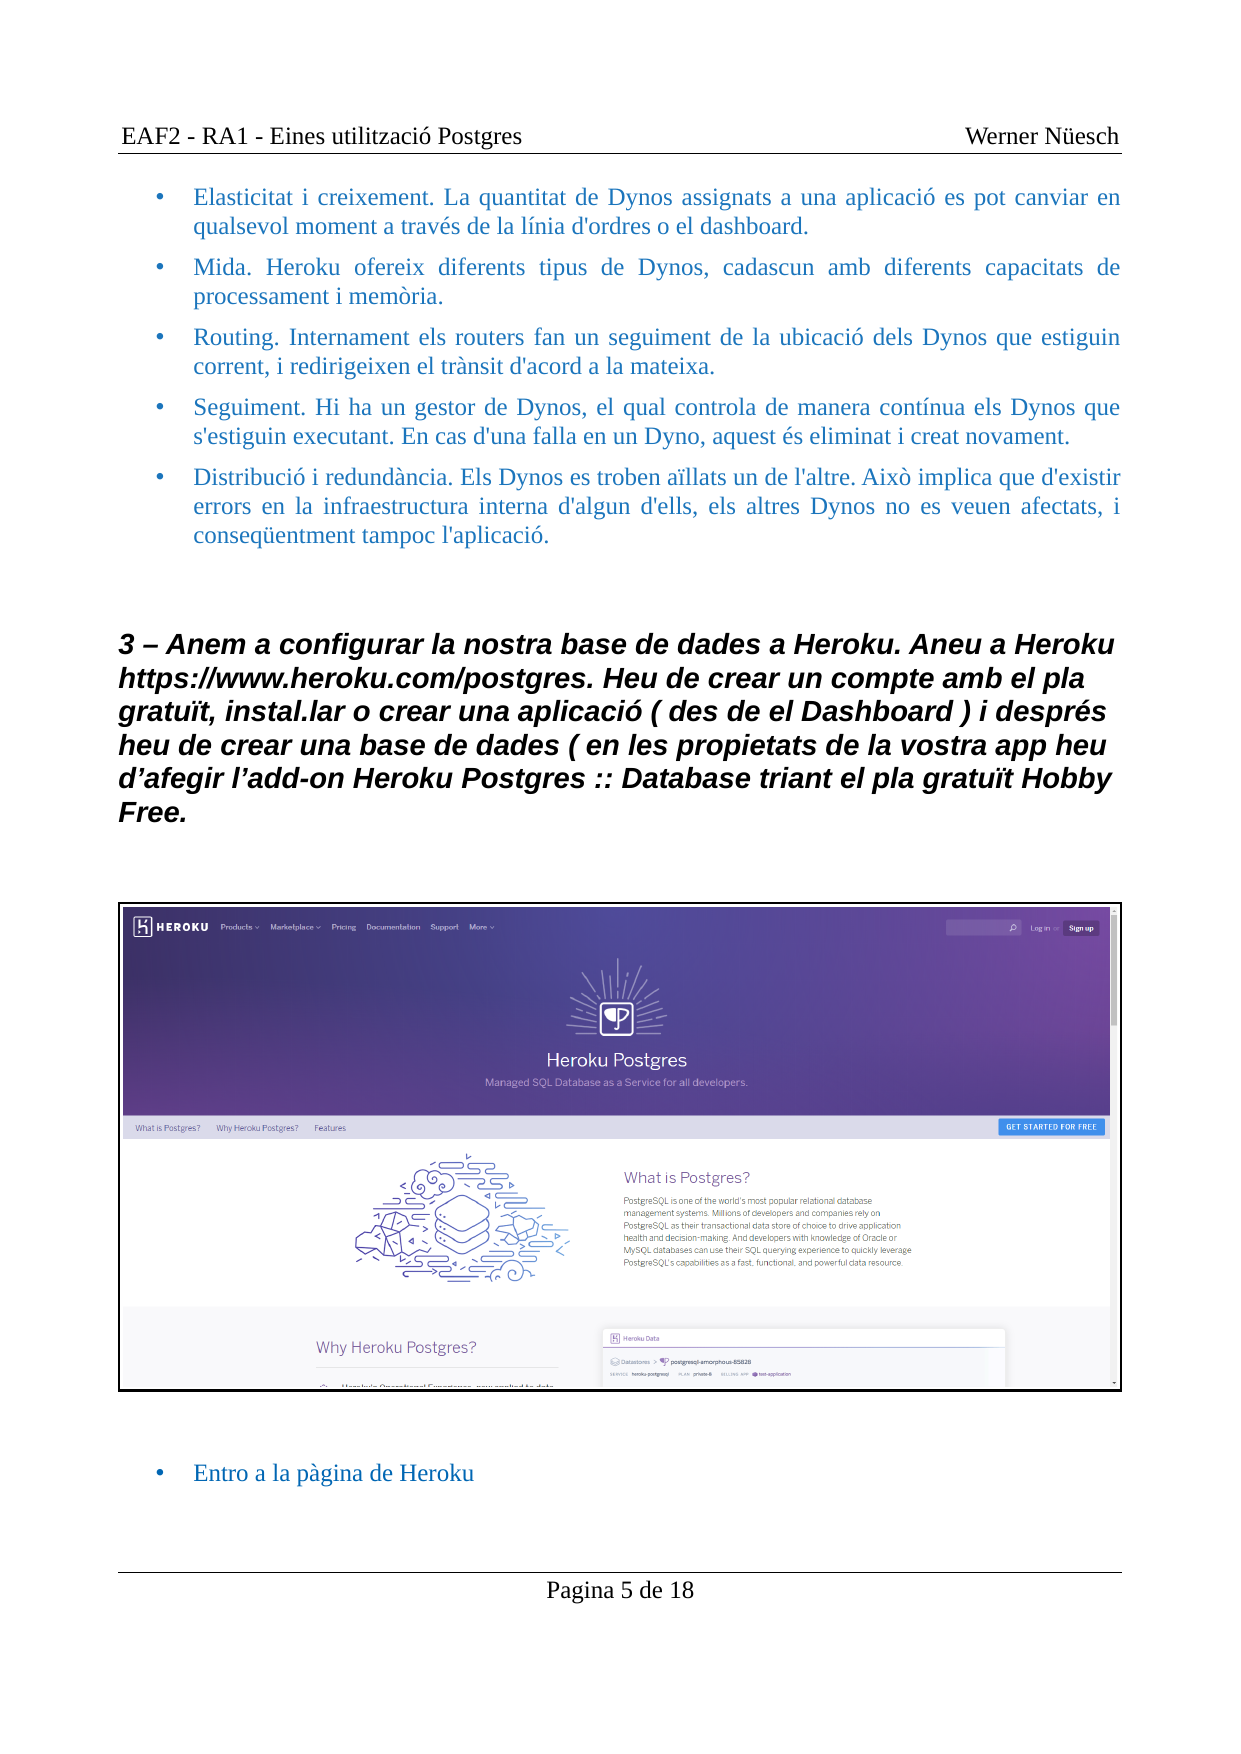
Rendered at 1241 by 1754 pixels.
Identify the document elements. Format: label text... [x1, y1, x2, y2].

list Mida. Heroku ofereix diferents tipus de Dynos, cadascun amb diferents capacitats de processament i memòria. [156, 252, 1122, 310]
list Elasticitat i creixement. La quantitat de Dynos assignats a una aplicació es pot canviar en qualsevol moment a través de la línia d'ordres o el dashboard. [156, 182, 1122, 240]
list Seguiment. Hi ha un gestor de Dynos, el qual controla de manera contínua els Dynos que s'estiguin executant. En cas d'una falla en un Dyno, aquest és eliminat i creat novament. [156, 392, 1122, 450]
subtitle Entro a la pàgina de Heroku [156, 1458, 1122, 1487]
subtitle 3 – Anem a configurar la nostra base de dades a Heroku. Aneu a Heroku https://www.heroku.com/postgres. Heu de crear un compte amb el pla gratuït, instal.lar o crear una aplicació ( des de el Dashboard ) i després heu de crear una base de dades ( en les propietats de la vostra app heu d’afegir l’add-on Heroku Postgres :: Database triant el pla gratuït Hobby Free. [118, 627, 1122, 828]
list Distribució i redundància. Els Dynos es troben aïllats un de l'altre. Això implica que d'existir errors en la infraestructura interna d'algun d'ells, els altres Dynos no es veuen afectats, i conseqüentment tampoc l'aplicació. [156, 462, 1122, 548]
picture [123, 907, 1118, 1387]
list Routing. Internament els routers fan un seguiment de la ubicació dels Dynos que estiguin corrent, i redirigeixen el trànsit d'acord a la mateixa. [156, 322, 1122, 380]
